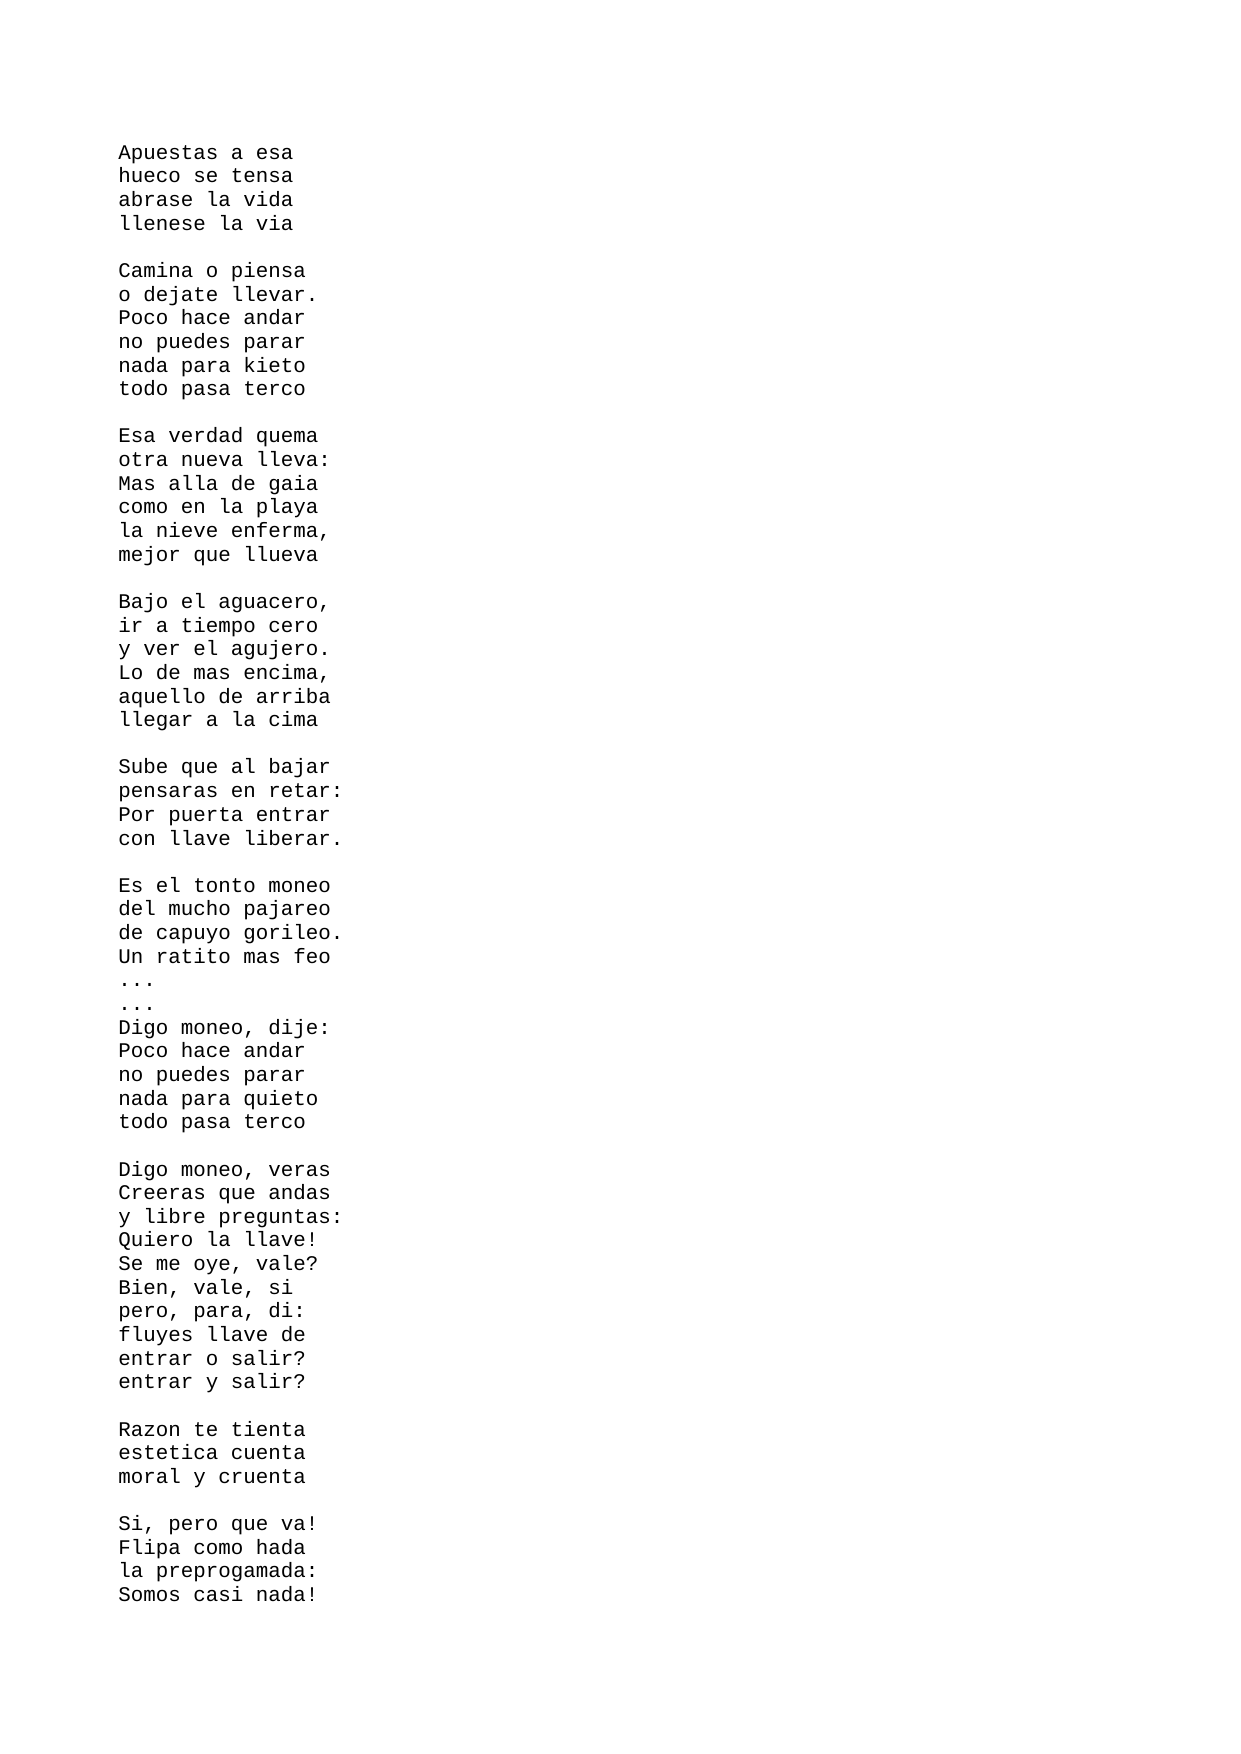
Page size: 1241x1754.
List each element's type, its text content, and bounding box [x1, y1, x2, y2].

text Sube que al bajar [118, 757, 1122, 780]
text Camina o piensa [118, 260, 1122, 284]
text abrase la vida [118, 189, 1122, 213]
text Se me oye, vale? [118, 1253, 1122, 1277]
text no puedes parar [118, 1064, 1122, 1088]
text Quiero la llave! [118, 1229, 1122, 1253]
text Bajo el aguacero, [118, 591, 1122, 615]
text todo pasa terco [118, 1111, 1122, 1135]
text fluyes llave de [118, 1324, 1122, 1348]
text pero, para, di: [118, 1300, 1122, 1324]
text y libre preguntas: [118, 1206, 1122, 1229]
text Creeras que andas [118, 1182, 1122, 1206]
text ... [118, 993, 1122, 1017]
text llenese la via [118, 213, 1122, 236]
text entrar o salir? [118, 1348, 1122, 1371]
text de capuyo gorileo. [118, 922, 1122, 946]
text Es el tonto moneo [118, 875, 1122, 898]
text moral y cruenta [118, 1466, 1122, 1489]
text Razon te tienta [118, 1419, 1122, 1442]
text estetica cuenta [118, 1442, 1122, 1466]
text Poco hace andar [118, 307, 1122, 331]
text aquello de arriba [118, 686, 1122, 709]
text con llave liberar. [118, 827, 1122, 851]
text nada para quieto [118, 1088, 1122, 1111]
text todo pasa terco [118, 378, 1122, 402]
text Esa verdad quema [118, 426, 1122, 449]
text ir a tiempo cero [118, 615, 1122, 638]
text Poco hace andar [118, 1040, 1122, 1064]
text Si, pero que va! [118, 1513, 1122, 1537]
text ... [118, 969, 1122, 993]
text Lo de mas encima, [118, 662, 1122, 686]
text Digo moneo, veras [118, 1158, 1122, 1182]
text nada para kieto [118, 354, 1122, 378]
text y ver el agujero. [118, 638, 1122, 662]
text mejor que llueva [118, 544, 1122, 567]
text hueco se tensa [118, 165, 1122, 189]
text la nieve enferma, [118, 520, 1122, 544]
text la preprogamada: [118, 1561, 1122, 1584]
text Mas alla de gaia [118, 473, 1122, 496]
text Apuestas a esa [118, 142, 1122, 165]
text pensaras en retar: [118, 780, 1122, 804]
text Somos casi nada! [118, 1584, 1122, 1608]
text del mucho pajareo [118, 898, 1122, 922]
text Digo moneo, dije: [118, 1017, 1122, 1040]
text Por puerta entrar [118, 804, 1122, 827]
text Flipa como hada [118, 1537, 1122, 1561]
text o dejate llevar. [118, 284, 1122, 307]
text entrar y salir? [118, 1371, 1122, 1395]
text como en la playa [118, 496, 1122, 520]
text Bien, vale, si [118, 1277, 1122, 1300]
text llegar a la cima [118, 709, 1122, 733]
text Un ratito mas feo [118, 946, 1122, 969]
text no puedes parar [118, 331, 1122, 354]
text otra nueva lleva: [118, 449, 1122, 473]
